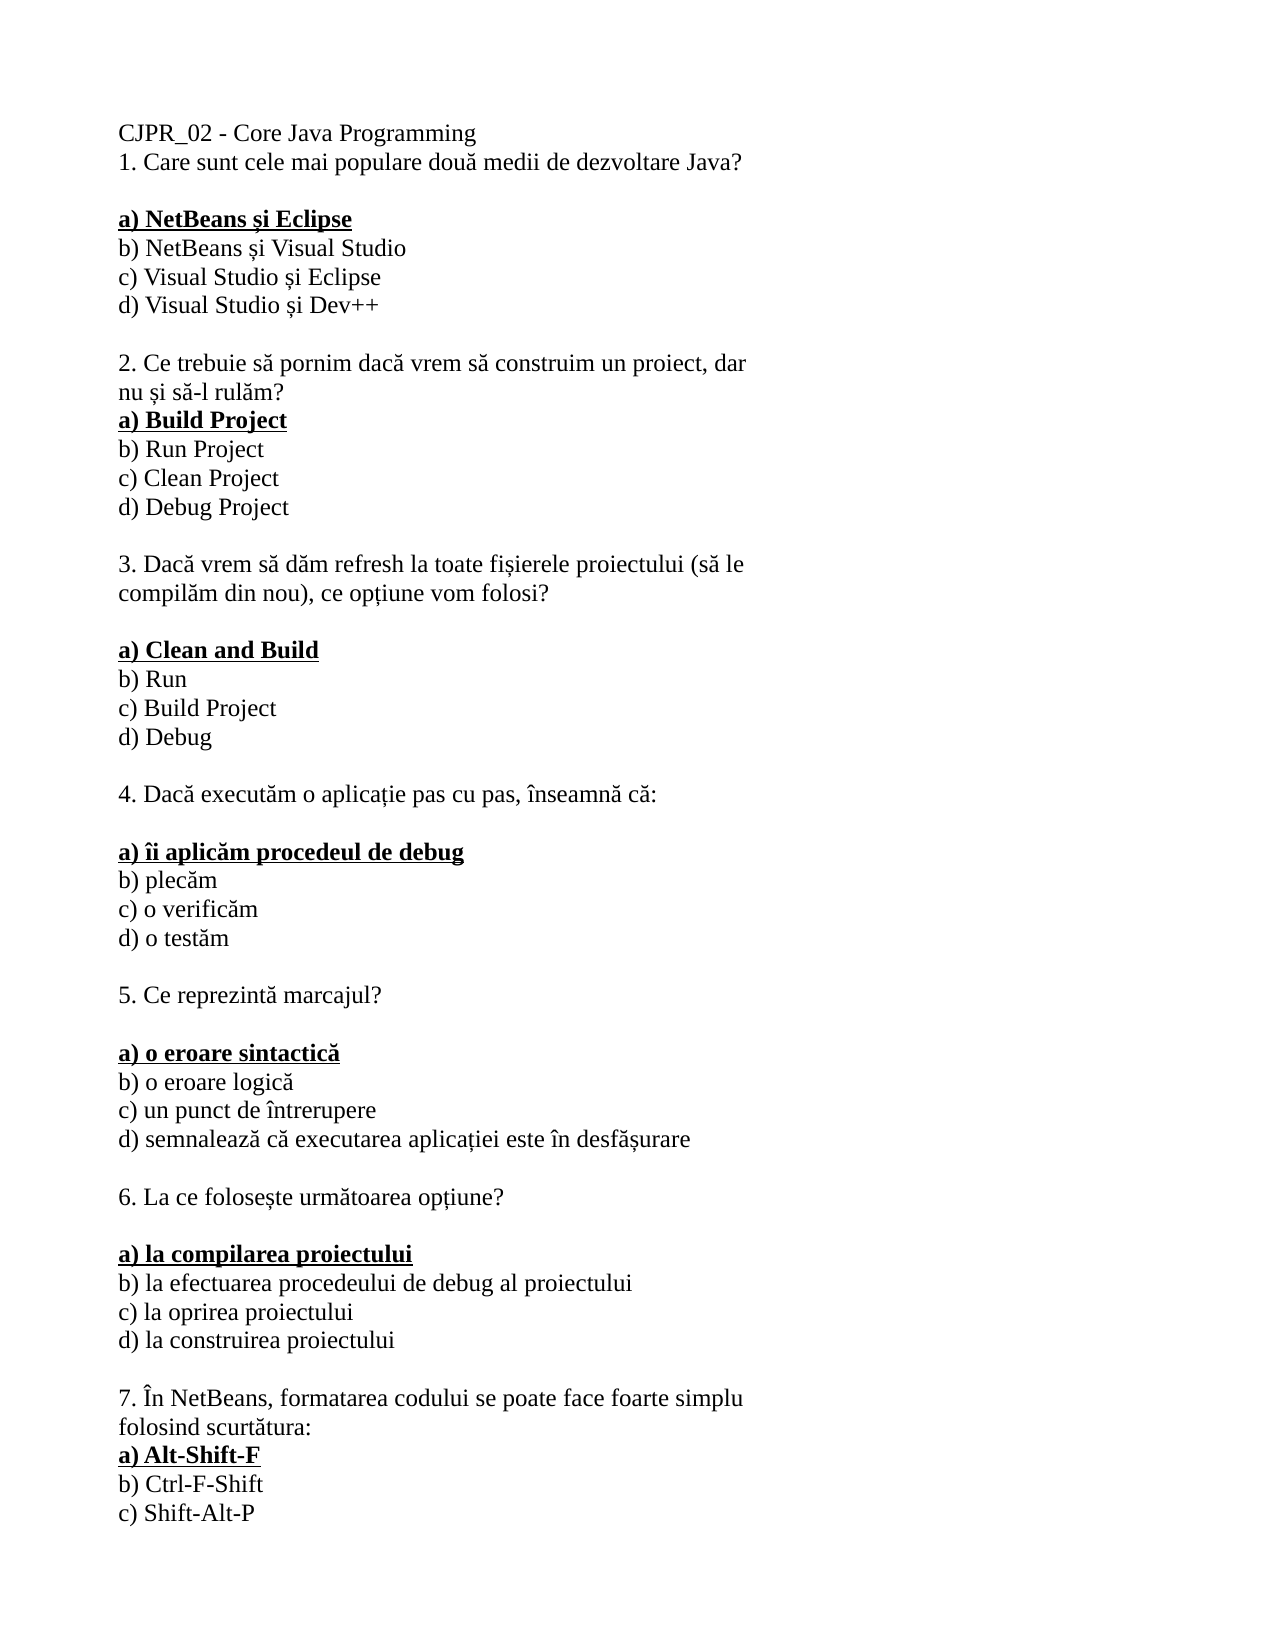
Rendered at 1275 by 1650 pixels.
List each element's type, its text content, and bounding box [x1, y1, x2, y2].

text 1. Care sunt cele mai populare două medii de dezvoltare Java? [118, 147, 1157, 176]
text c) la oprirea proiectului [118, 1297, 1157, 1326]
text d) Debug Project [118, 492, 1157, 521]
text a) îi aplicăm procedeul de debug [118, 837, 1157, 866]
text d) Debug [118, 722, 1157, 751]
text b) o eroare logică [118, 1067, 1157, 1096]
text d) la construirea proiectului [118, 1326, 1157, 1354]
text c) Shift-Alt-P [118, 1498, 1157, 1527]
text 7. În NetBeans, formatarea codului se poate face foarte simplu [118, 1383, 1157, 1412]
text b) la efectuarea procedeului de debug al proiectului [118, 1268, 1157, 1297]
text a) Alt-Shift-F [118, 1441, 1157, 1469]
text d) Visual Studio și Dev++ [118, 291, 1157, 319]
text d) semnalează că executarea aplicației este în desfășurare [118, 1124, 1157, 1153]
text c) Clean Project [118, 463, 1157, 492]
text b) Ctrl-F-Shift [118, 1469, 1157, 1498]
text a) o eroare sintactică [118, 1038, 1157, 1067]
text a) Clean and Build [118, 636, 1157, 664]
text b) Run [118, 664, 1157, 693]
text compilăm din nou), ce opțiune vom folosi? [118, 578, 1157, 607]
text c) Visual Studio și Eclipse [118, 262, 1157, 291]
text c) un punct de întrerupere [118, 1096, 1157, 1124]
text b) plecăm [118, 866, 1157, 894]
text a) Build Project [118, 406, 1157, 434]
text 4. Dacă executăm o aplicație pas cu pas, înseamnă că: [118, 779, 1157, 808]
text b) NetBeans și Visual Studio [118, 233, 1157, 262]
text 6. La ce folosește următoarea opțiune? [118, 1182, 1157, 1211]
text CJPR_02 - Core Java Programming [118, 118, 1157, 147]
text 2. Ce trebuie să pornim dacă vrem să construim un proiect, dar [118, 348, 1157, 377]
text 3. Dacă vrem să dăm refresh la toate fișierele proiectului (să le [118, 549, 1157, 578]
text folosind scurtătura: [118, 1412, 1157, 1441]
text c) o verificăm [118, 894, 1157, 923]
text d) o testăm [118, 923, 1157, 952]
text a) NetBeans și Eclipse [118, 204, 1157, 233]
text a) la compilarea proiectului [118, 1239, 1157, 1268]
text b) Run Project [118, 434, 1157, 463]
text c) Build Project [118, 693, 1157, 722]
text 5. Ce reprezintă marcajul? [118, 981, 1157, 1009]
text nu și să-l rulăm? [118, 377, 1157, 406]
